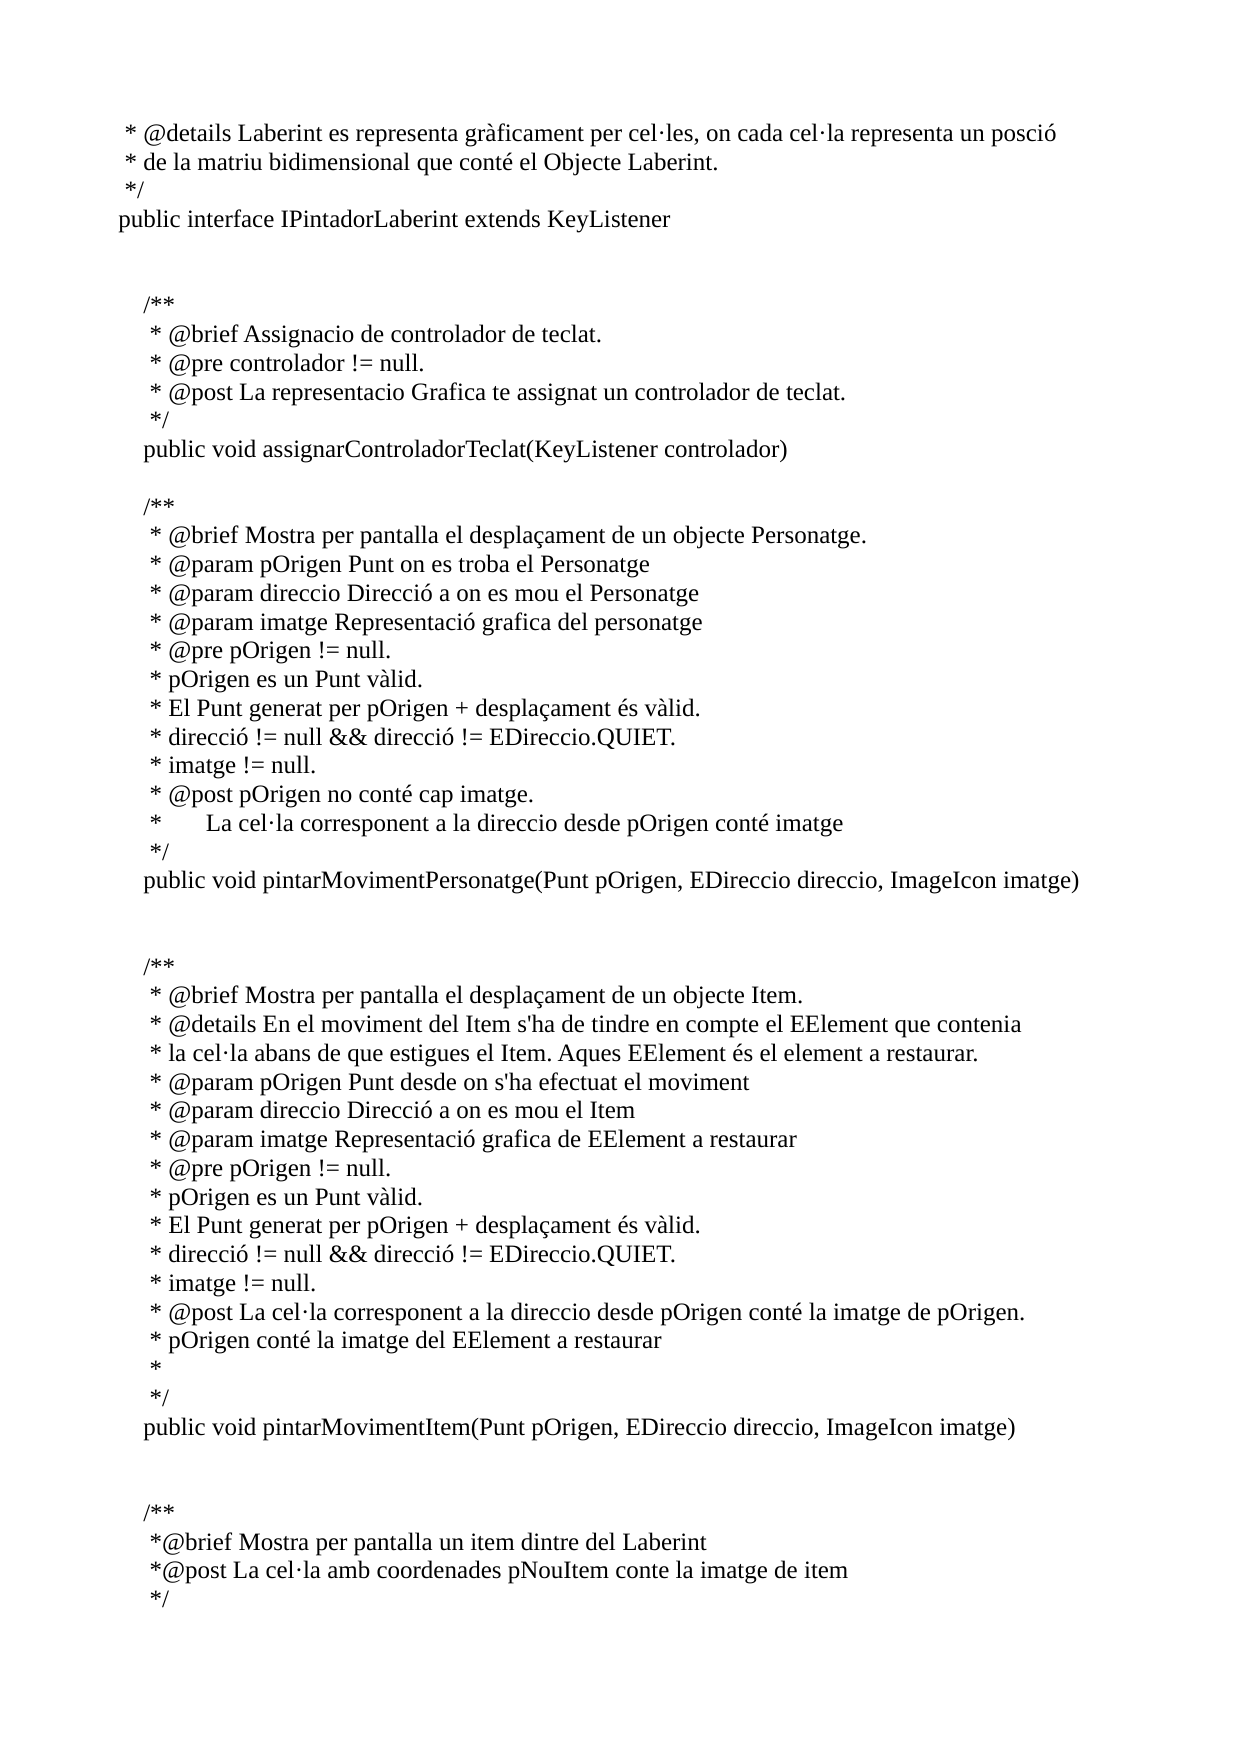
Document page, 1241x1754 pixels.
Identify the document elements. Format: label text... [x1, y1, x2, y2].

text * de la matriu bidimensional que conté el Objecte Laberint. [118, 147, 1122, 176]
text * [118, 1354, 1122, 1383]
text /** [118, 1498, 1122, 1527]
text * @post pOrigen no conté cap imatge. [118, 779, 1122, 808]
text * @brief Mostra per pantalla el desplaçament de un objecte Personatge. [118, 521, 1122, 549]
text * direcció != null && direcció != EDireccio.QUIET. [118, 722, 1122, 751]
text * El Punt generat per pOrigen + desplaçament és vàlid. [118, 693, 1122, 722]
text * @param imatge Representació grafica del personatge [118, 607, 1122, 636]
text * @param pOrigen Punt on es troba el Personatge [118, 549, 1122, 578]
text * El Punt generat per pOrigen + desplaçament és vàlid. [118, 1211, 1122, 1239]
text * La cel·la corresponent a la direccio desde pOrigen conté imatge [118, 808, 1122, 837]
text */ [118, 1383, 1122, 1412]
text /** [118, 952, 1122, 981]
text * @param imatge Representació grafica de EElement a restaurar [118, 1124, 1122, 1153]
text * direcció != null && direcció != EDireccio.QUIET. [118, 1239, 1122, 1268]
text public void assignarControladorTeclat(KeyListener controlador) [118, 434, 1122, 463]
text * @brief Mostra per pantalla el desplaçament de un objecte Item. [118, 981, 1122, 1009]
text * la cel·la abans de que estigues el Item. Aques EElement és el element a restaurar. [118, 1038, 1122, 1067]
text */ [118, 837, 1122, 866]
text * @details Laberint es representa gràficament per cel·les, on cada cel·la representa un posció [118, 118, 1122, 147]
text * pOrigen es un Punt vàlid. [118, 1182, 1122, 1211]
text *@post La cel·la amb coordenades pNouItem conte la imatge de item [118, 1556, 1122, 1584]
text * @param pOrigen Punt desde on s'ha efectuat el moviment [118, 1067, 1122, 1096]
text /** [118, 291, 1122, 319]
text */ [118, 176, 1122, 204]
text public interface IPintadorLaberint extends KeyListener [118, 204, 1122, 233]
text * @details En el moviment del Item s'ha de tindre en compte el EElement que contenia [118, 1009, 1122, 1038]
text * @pre pOrigen != null. [118, 1153, 1122, 1182]
text * @pre controlador != null. [118, 348, 1122, 377]
text * @post La representacio Grafica te assignat un controlador de teclat. [118, 377, 1122, 406]
text public void pintarMovimentItem(Punt pOrigen, EDireccio direccio, ImageIcon imatge) [118, 1412, 1122, 1441]
text * imatge != null. [118, 1268, 1122, 1297]
text * @brief Assignacio de controlador de teclat. [118, 319, 1122, 348]
text */ [118, 1584, 1122, 1613]
text * imatge != null. [118, 751, 1122, 779]
text public void pintarMovimentPersonatge(Punt pOrigen, EDireccio direccio, ImageIcon imatge) [118, 866, 1122, 894]
text * @param direccio Direcció a on es mou el Personatge [118, 578, 1122, 607]
text *@brief Mostra per pantalla un item dintre del Laberint [118, 1527, 1122, 1556]
text * @pre pOrigen != null. [118, 636, 1122, 664]
text /** [118, 492, 1122, 521]
text * @param direccio Direcció a on es mou el Item [118, 1096, 1122, 1124]
text */ [118, 406, 1122, 434]
text * pOrigen conté la imatge del EElement a restaurar [118, 1326, 1122, 1354]
text * @post La cel·la corresponent a la direccio desde pOrigen conté la imatge de pOrigen. [118, 1297, 1122, 1326]
text * pOrigen es un Punt vàlid. [118, 664, 1122, 693]
